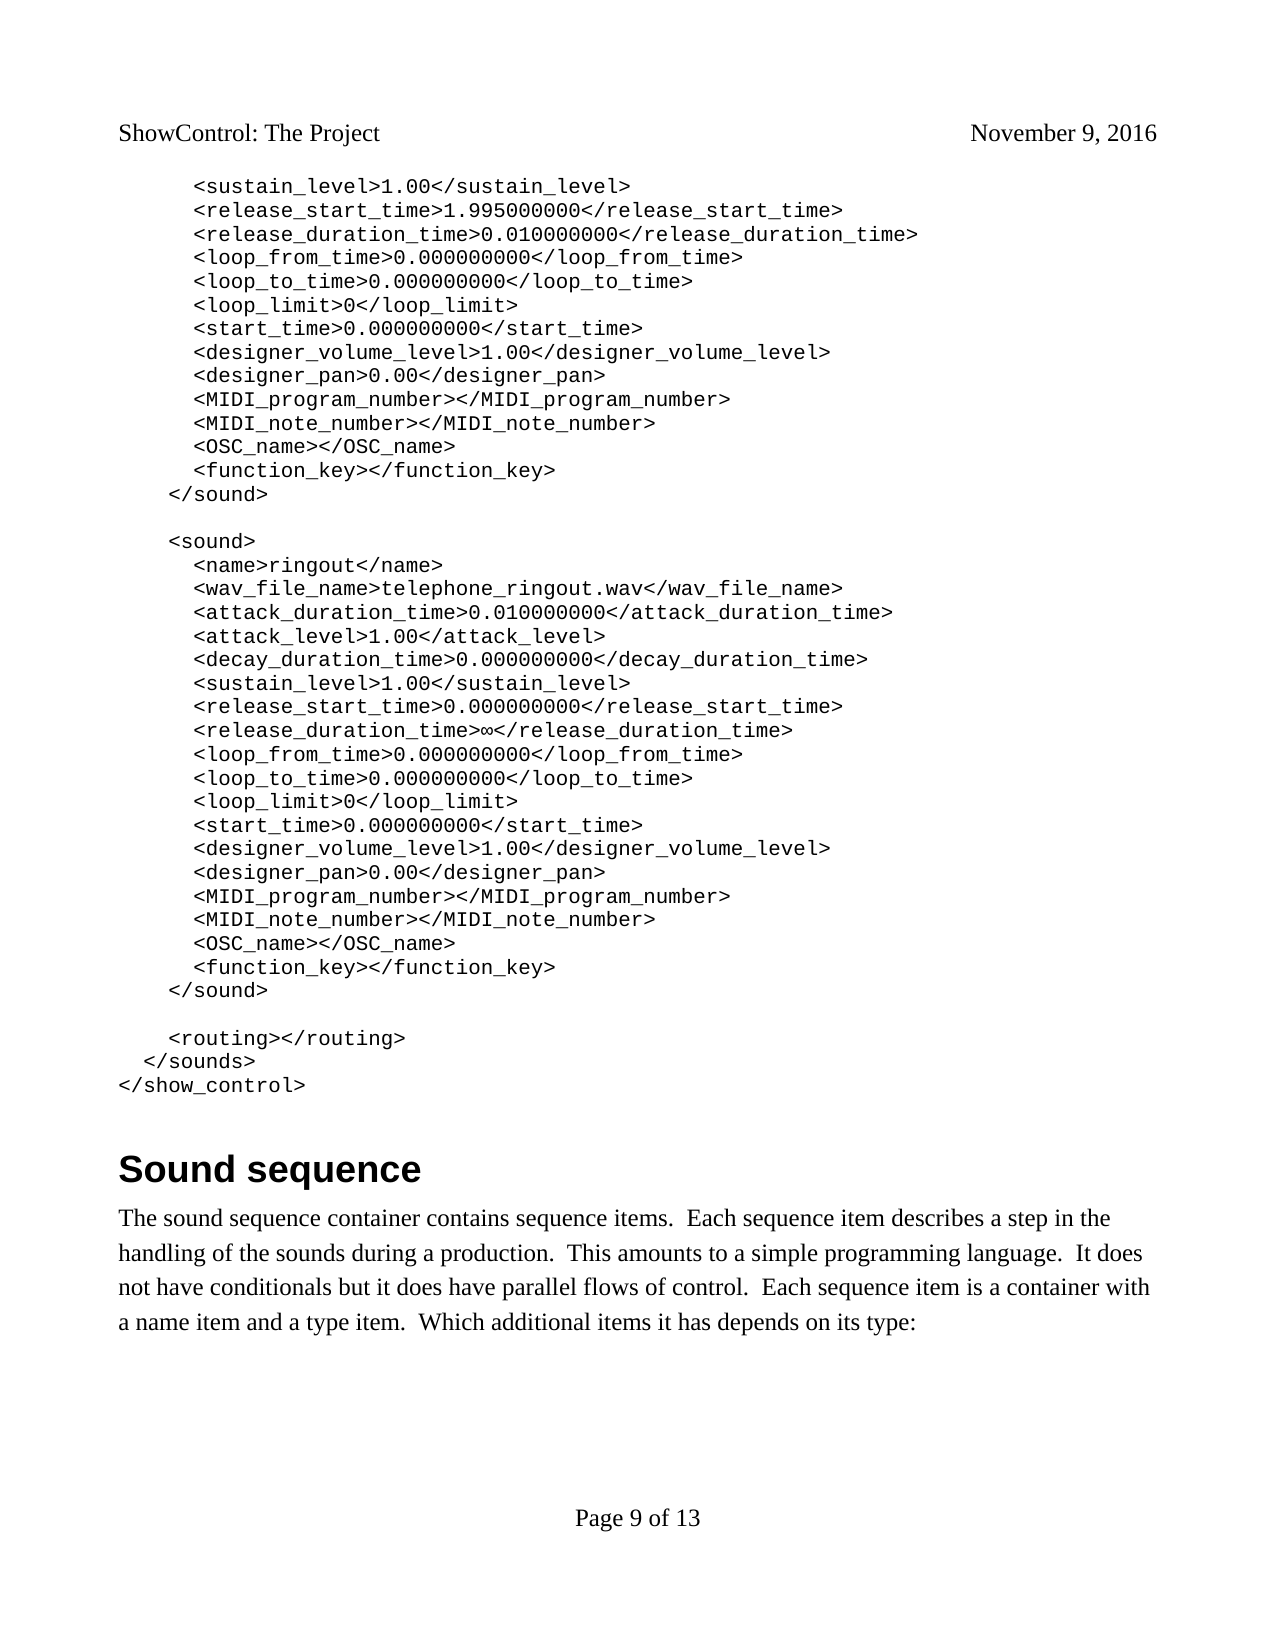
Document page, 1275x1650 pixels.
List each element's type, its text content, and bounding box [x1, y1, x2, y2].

text <sustain_level>1.00</sustain_level> [118, 176, 1157, 200]
text <function_key></function_key> [118, 460, 1157, 484]
text <loop_from_time>0.000000000</loop_from_time> [118, 744, 1157, 767]
text <wav_file_name>telephone_ringout.wav</wav_file_name> [118, 578, 1157, 602]
text The sound sequence container contains sequence items. Each sequence item describes a step in the handling of the sounds during a production. This amounts to a simple programming language. It does not have conditionals but it does have parallel flows of control. Each sequence item is a container with a name item and a type item. Which additional items it has depends on its type: [118, 1203, 1157, 1336]
text <loop_to_time>0.000000000</loop_to_time> [118, 767, 1157, 791]
text <loop_to_time>0.000000000</loop_to_time> [118, 271, 1157, 294]
text <MIDI_note_number></MIDI_note_number> [118, 909, 1157, 933]
text </show_control> [118, 1075, 1157, 1098]
text <start_time>0.000000000</start_time> [118, 318, 1157, 342]
text <MIDI_note_number></MIDI_note_number> [118, 413, 1157, 436]
text <routing></routing> [118, 1028, 1157, 1051]
text <designer_volume_level>1.00</designer_volume_level> [118, 342, 1157, 366]
text <designer_volume_level>1.00</designer_volume_level> [118, 838, 1157, 862]
text <attack_duration_time>0.010000000</attack_duration_time> [118, 602, 1157, 626]
text <loop_limit>0</loop_limit> [118, 791, 1157, 815]
subtitle Sound sequence [118, 1147, 1157, 1191]
text <OSC_name></OSC_name> [118, 436, 1157, 460]
text </sound> [118, 484, 1157, 507]
text <sustain_level>1.00</sustain_level> [118, 673, 1157, 697]
text <release_duration_time>0.010000000</release_duration_time> [118, 224, 1157, 247]
text <function_key></function_key> [118, 957, 1157, 980]
text <loop_limit>0</loop_limit> [118, 294, 1157, 318]
text <start_time>0.000000000</start_time> [118, 815, 1157, 838]
text <designer_pan>0.00</designer_pan> [118, 366, 1157, 389]
text <MIDI_program_number></MIDI_program_number> [118, 389, 1157, 413]
text <loop_from_time>0.000000000</loop_from_time> [118, 247, 1157, 271]
text <release_duration_time>∞</release_duration_time> [118, 720, 1157, 744]
text <designer_pan>0.00</designer_pan> [118, 862, 1157, 886]
text </sounds> [118, 1051, 1157, 1075]
text <name>ringout</name> [118, 555, 1157, 578]
text <attack_level>1.00</attack_level> [118, 626, 1157, 649]
text <OSC_name></OSC_name> [118, 933, 1157, 957]
text </sound> [118, 980, 1157, 1004]
text <decay_duration_time>0.000000000</decay_duration_time> [118, 649, 1157, 673]
text <sound> [118, 531, 1157, 555]
text <release_start_time>0.000000000</release_start_time> [118, 697, 1157, 720]
text <MIDI_program_number></MIDI_program_number> [118, 886, 1157, 909]
text <release_start_time>1.995000000</release_start_time> [118, 200, 1157, 224]
